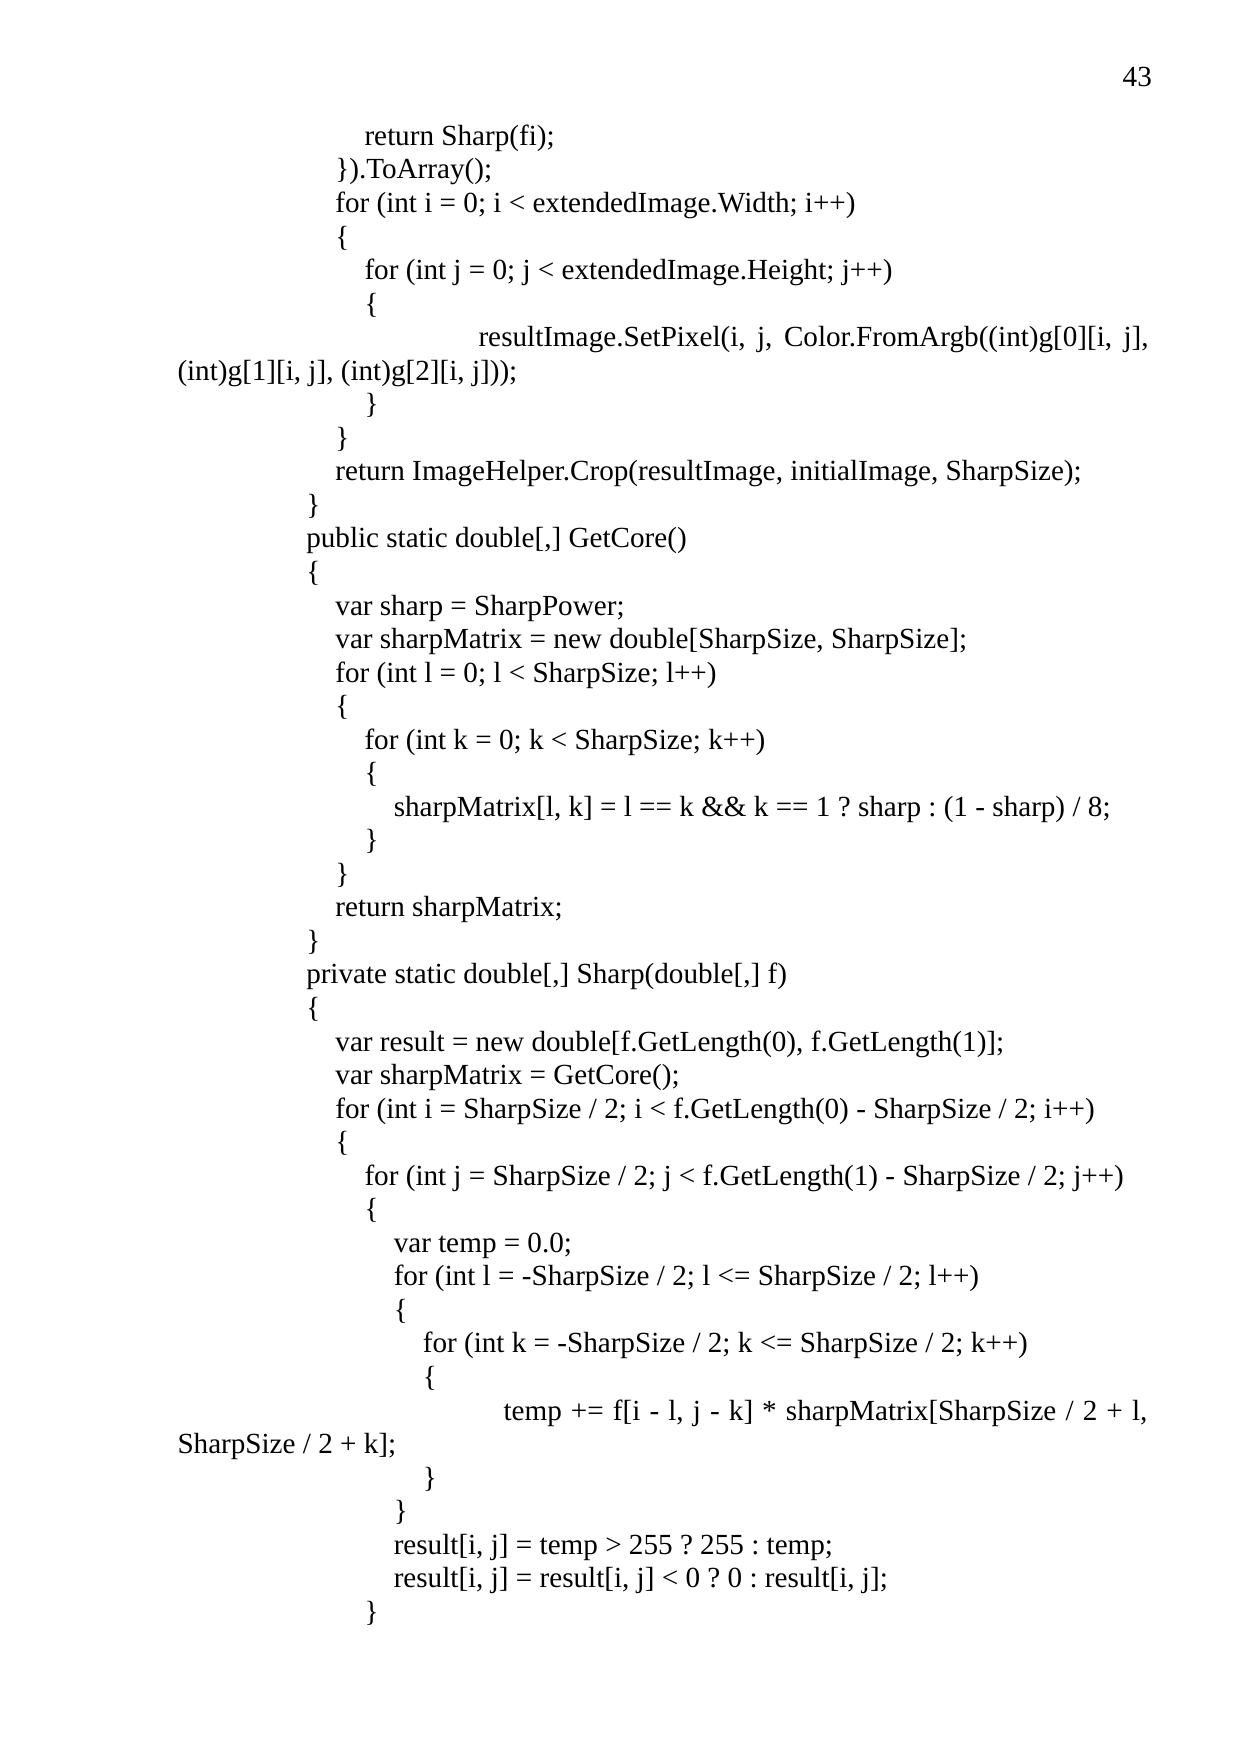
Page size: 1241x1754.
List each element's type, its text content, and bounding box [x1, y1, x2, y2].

text for (int k = 0; k < SharpSize; k++) [177, 722, 1152, 755]
text for (int l = -SharpSize / 2; l <= SharpSize / 2; l++) [177, 1258, 1152, 1292]
text var sharpMatrix = new double[SharpSize, SharpSize]; [177, 621, 1152, 655]
text } [177, 923, 1152, 957]
text for (int l = 0; l < SharpSize; l++) [177, 655, 1152, 688]
text { [177, 1124, 1152, 1158]
text } [177, 1493, 1152, 1527]
text } [177, 487, 1152, 521]
text { [177, 755, 1152, 789]
text { [177, 1292, 1152, 1326]
text result[i, j] = temp > 255 ? 255 : temp; [177, 1527, 1152, 1560]
text { [177, 688, 1152, 722]
text } [177, 1460, 1152, 1493]
text for (int j = SharpSize / 2; j < f.GetLength(1) - SharpSize / 2; j++) [177, 1158, 1152, 1191]
text var result = new double[f.GetLength(0), f.GetLength(1)]; [177, 1024, 1152, 1057]
text } [177, 822, 1152, 856]
text } [177, 386, 1152, 420]
text }).ToArray(); [177, 152, 1152, 185]
text result[i, j] = result[i, j] < 0 ? 0 : result[i, j]; [177, 1560, 1152, 1594]
text { [177, 1191, 1152, 1225]
text var temp = 0.0; [177, 1225, 1152, 1258]
text for (int j = 0; j < extendedImage.Height; j++) [177, 252, 1152, 286]
text for (int i = 0; i < extendedImage.Width; i++) [177, 185, 1152, 219]
text temp += f[i - l, j - k] * sharpMatrix[SharpSize / 2 + l, SharpSize / 2 + k]; [177, 1393, 1152, 1460]
text } [177, 420, 1152, 453]
text var sharp = SharpPower; [177, 588, 1152, 621]
text for (int k = -SharpSize / 2; k <= SharpSize / 2; k++) [177, 1326, 1152, 1359]
text { [177, 554, 1152, 588]
text for (int i = SharpSize / 2; i < f.GetLength(0) - SharpSize / 2; i++) [177, 1091, 1152, 1124]
text { [177, 990, 1152, 1024]
text return sharpMatrix; [177, 889, 1152, 923]
text { [177, 219, 1152, 252]
text sharpMatrix[l, k] = l == k && k == 1 ? sharp : (1 - sharp) / 8; [177, 789, 1152, 822]
text public static double[,] GetCore() [177, 521, 1152, 554]
text } [177, 1594, 1152, 1627]
text return Sharp(fi); [177, 118, 1152, 152]
text var sharpMatrix = GetCore(); [177, 1057, 1152, 1091]
text { [177, 286, 1152, 319]
text { [177, 1359, 1152, 1393]
text private static double[,] Sharp(double[,] f) [177, 957, 1152, 990]
text return ImageHelper.Crop(resultImage, initialImage, SharpSize); [177, 453, 1152, 487]
text resultImage.SetPixel(i, j, Color.FromArgb((int)g[0][i, j], (int)g[1][i, j], (int)g[2][i, j])); [177, 319, 1152, 386]
text } [177, 856, 1152, 889]
